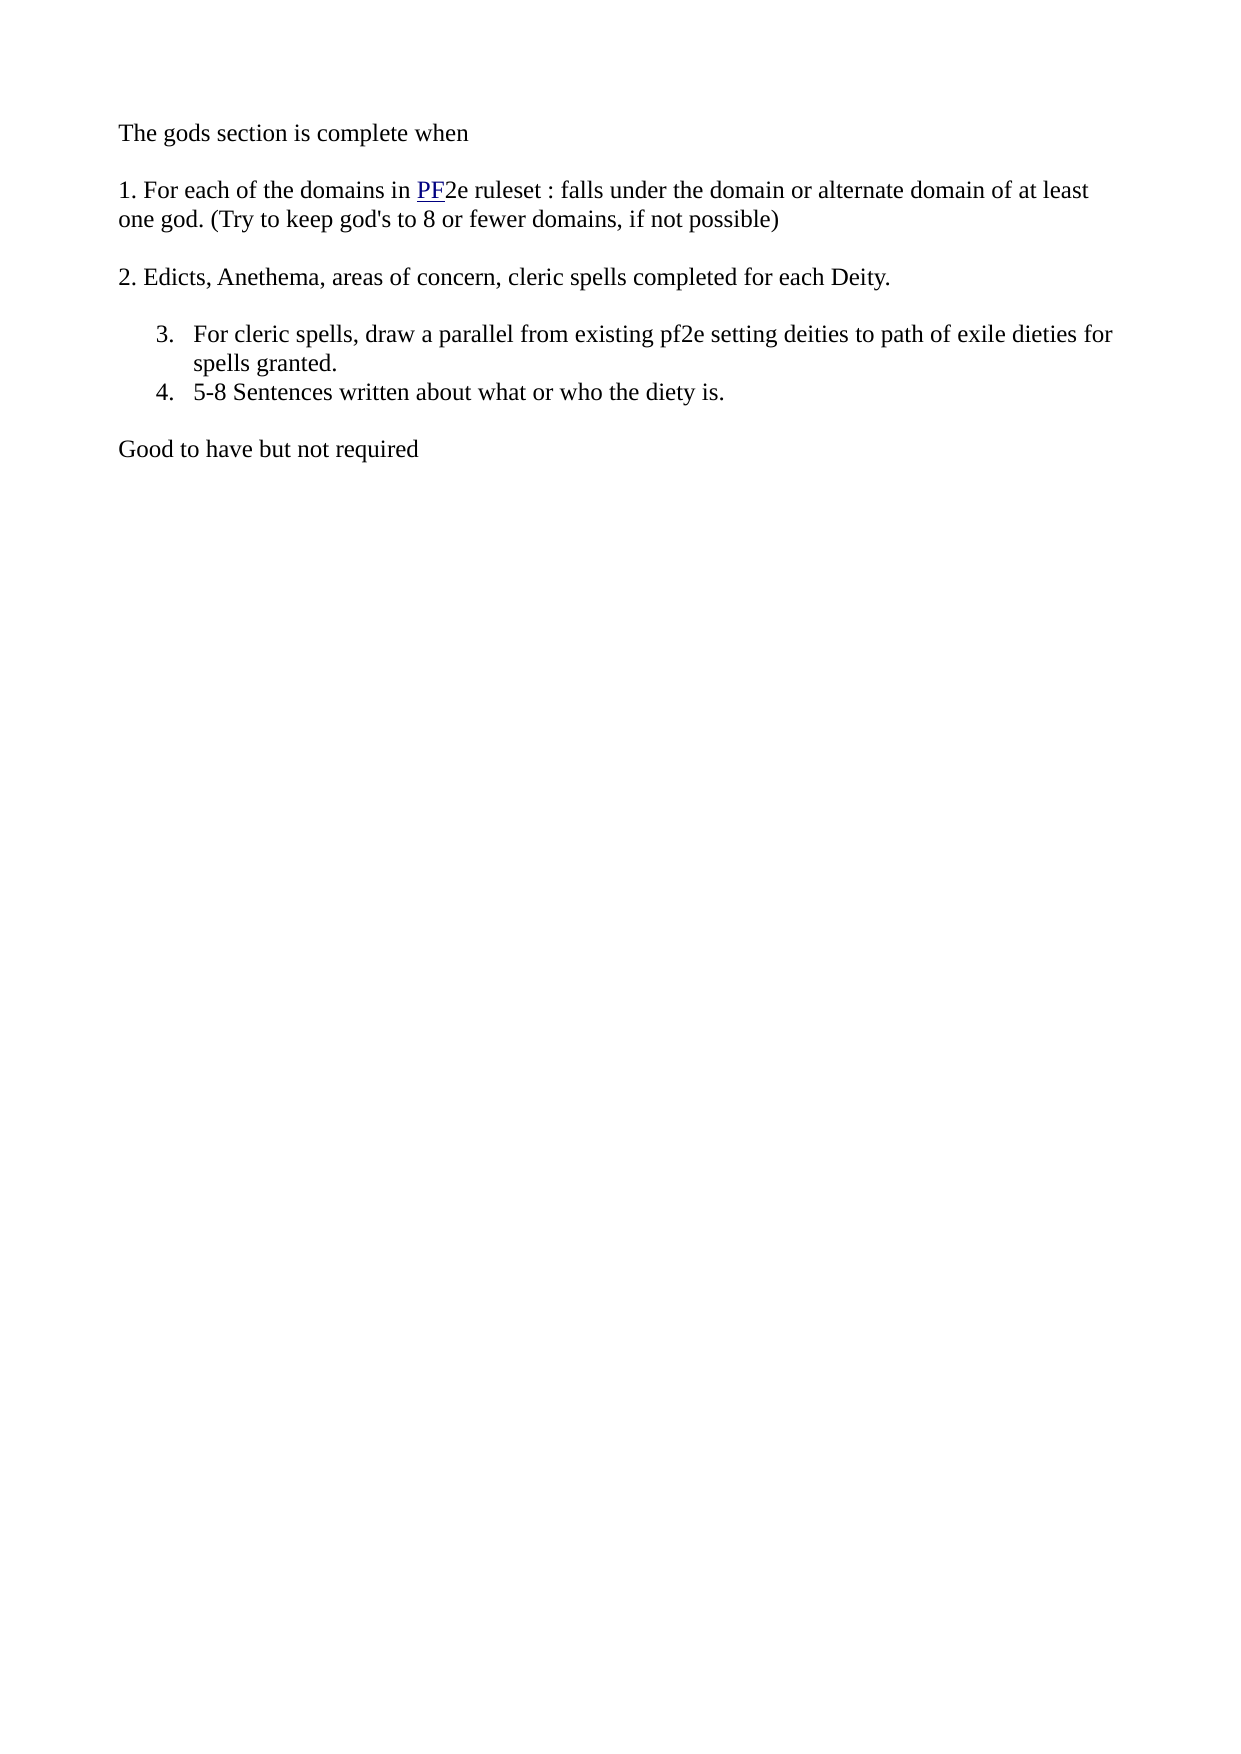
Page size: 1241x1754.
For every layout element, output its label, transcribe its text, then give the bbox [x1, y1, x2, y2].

list 5-8 Sentences written about what or who the diety is. [156, 377, 1122, 406]
text 2. Edicts, Anethema, areas of concern, cleric spells completed for each Deity. [118, 262, 1122, 291]
text Good to have but not required [118, 434, 1122, 463]
text The gods section is complete when 1. For each of the domains in PF2e ruleset : falls under the domain or alternate domain of at least one god. (Try to keep god's to 8 or fewer domains, if not possible) [118, 118, 1122, 233]
list For cleric spells, draw a parallel from existing pf2e setting deities to path of exile dieties for spells granted. [156, 319, 1122, 377]
